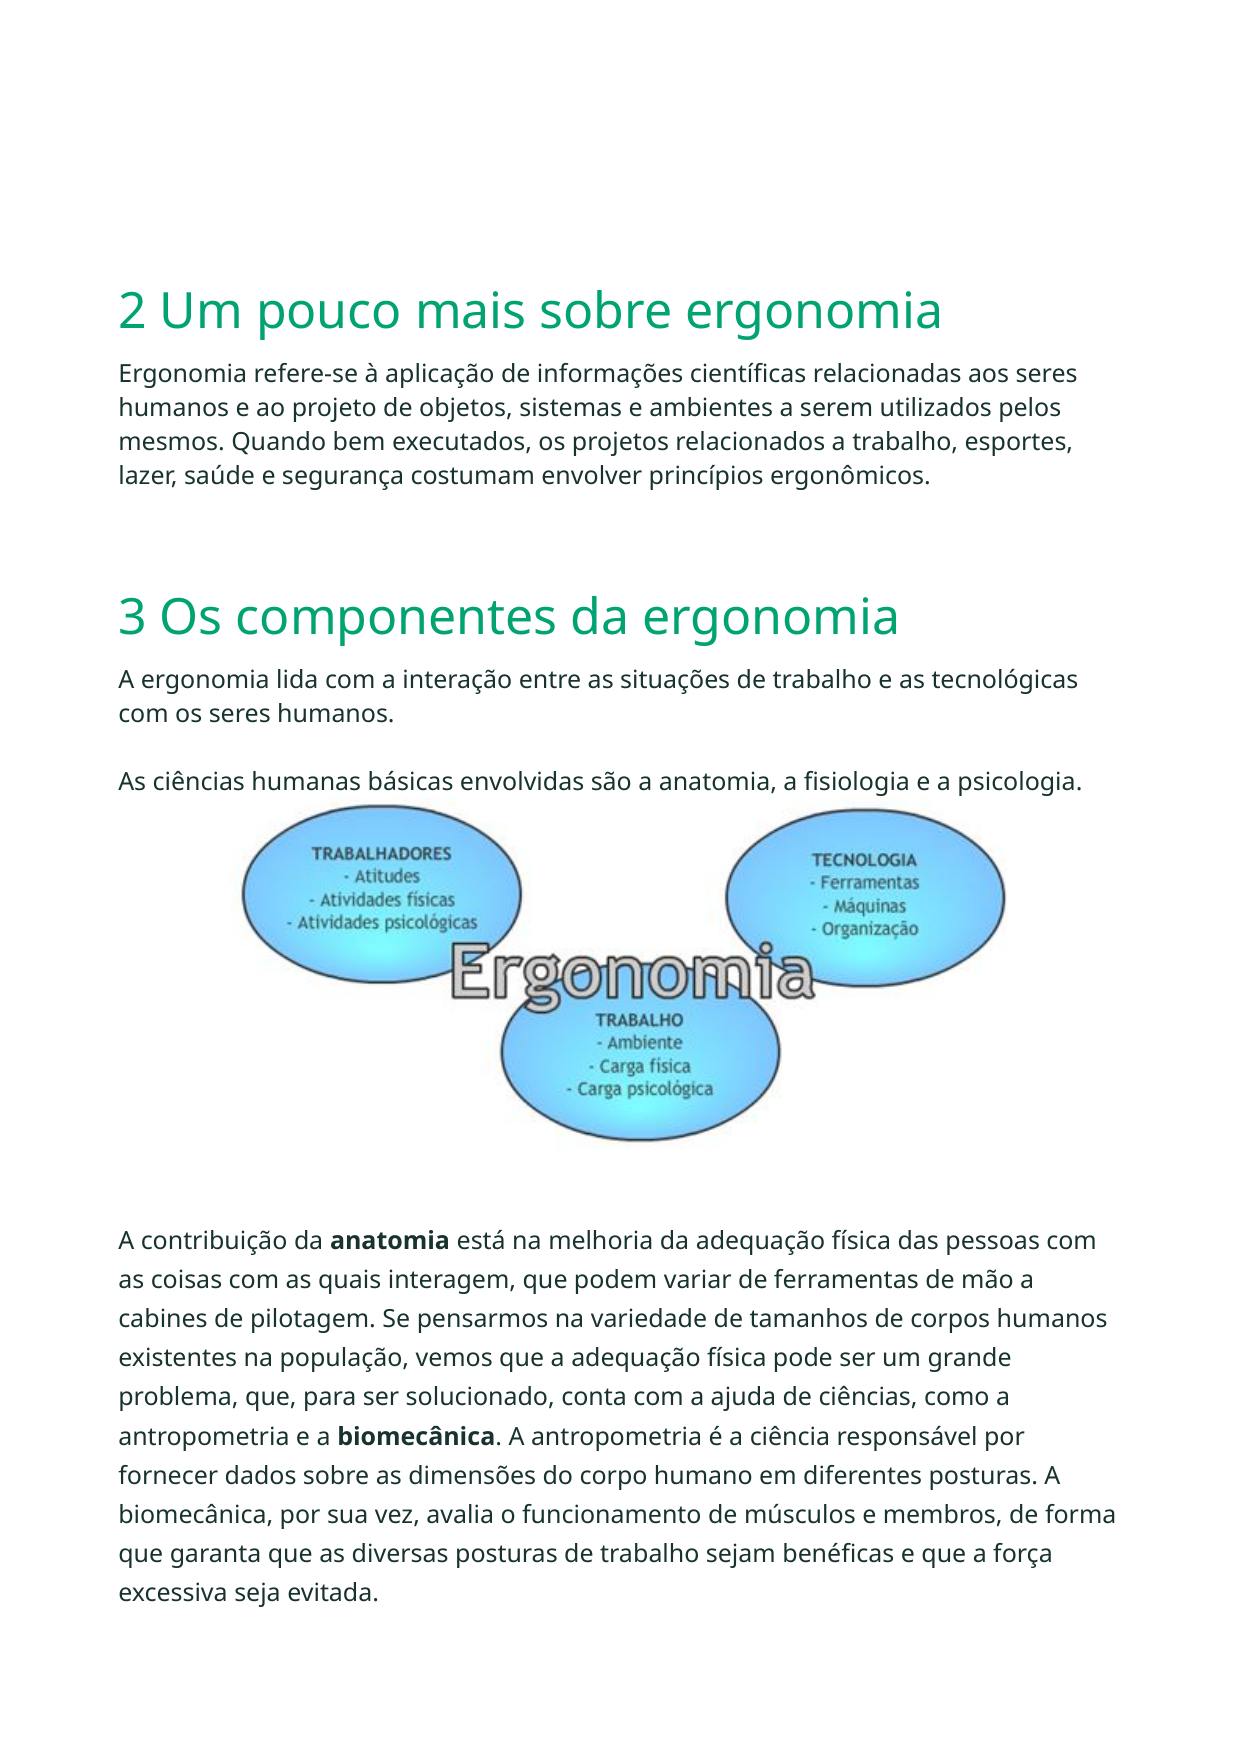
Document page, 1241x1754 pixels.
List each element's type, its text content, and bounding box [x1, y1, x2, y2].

text A contribuição da anatomia está na melhoria da adequação física das pessoas com as coisas com as quais interagem, que podem variar de ferramentas de mão a cabines de pilotagem. Se pensarmos na variedade de tamanhos de corpos humanos existentes na população, vemos que a adequação física pode ser um grande problema, que, para ser solucionado, conta com a ajuda de ciências, como a antropometria e a biomecânica. A antropometria é a ciência responsável por fornecer dados sobre as dimensões do corpo humano em diferentes posturas. A biomecânica, por sua vez, avalia o funcionamento de músculos e membros, de forma que garanta que as diversas posturas de trabalho sejam benéficas e que a força excessiva seja evitada. [118, 1222, 1122, 1609]
picture [206, 797, 1035, 1155]
text A ergonomia lida com a interação entre as situações de trabalho e as tecnológicas com os seres humanos. [118, 662, 1122, 730]
subtitle 3 Os componentes da ergonomia [118, 581, 1122, 649]
text Ergonomia refere-se à aplicação de informações científicas relacionadas aos seres humanos e ao projeto de objetos, sistemas e ambientes a serem utilizados pelos mesmos. Quando bem executados, os projetos relacionados a trabalho, esportes, lazer, saúde e segurança costumam envolver princípios ergonômicos. [118, 356, 1122, 492]
subtitle 2 Um pouco mais sobre ergonomia [118, 275, 1122, 343]
text As ciências humanas básicas envolvidas são a anatomia, a fisiologia e a psicologia. [118, 764, 1122, 798]
